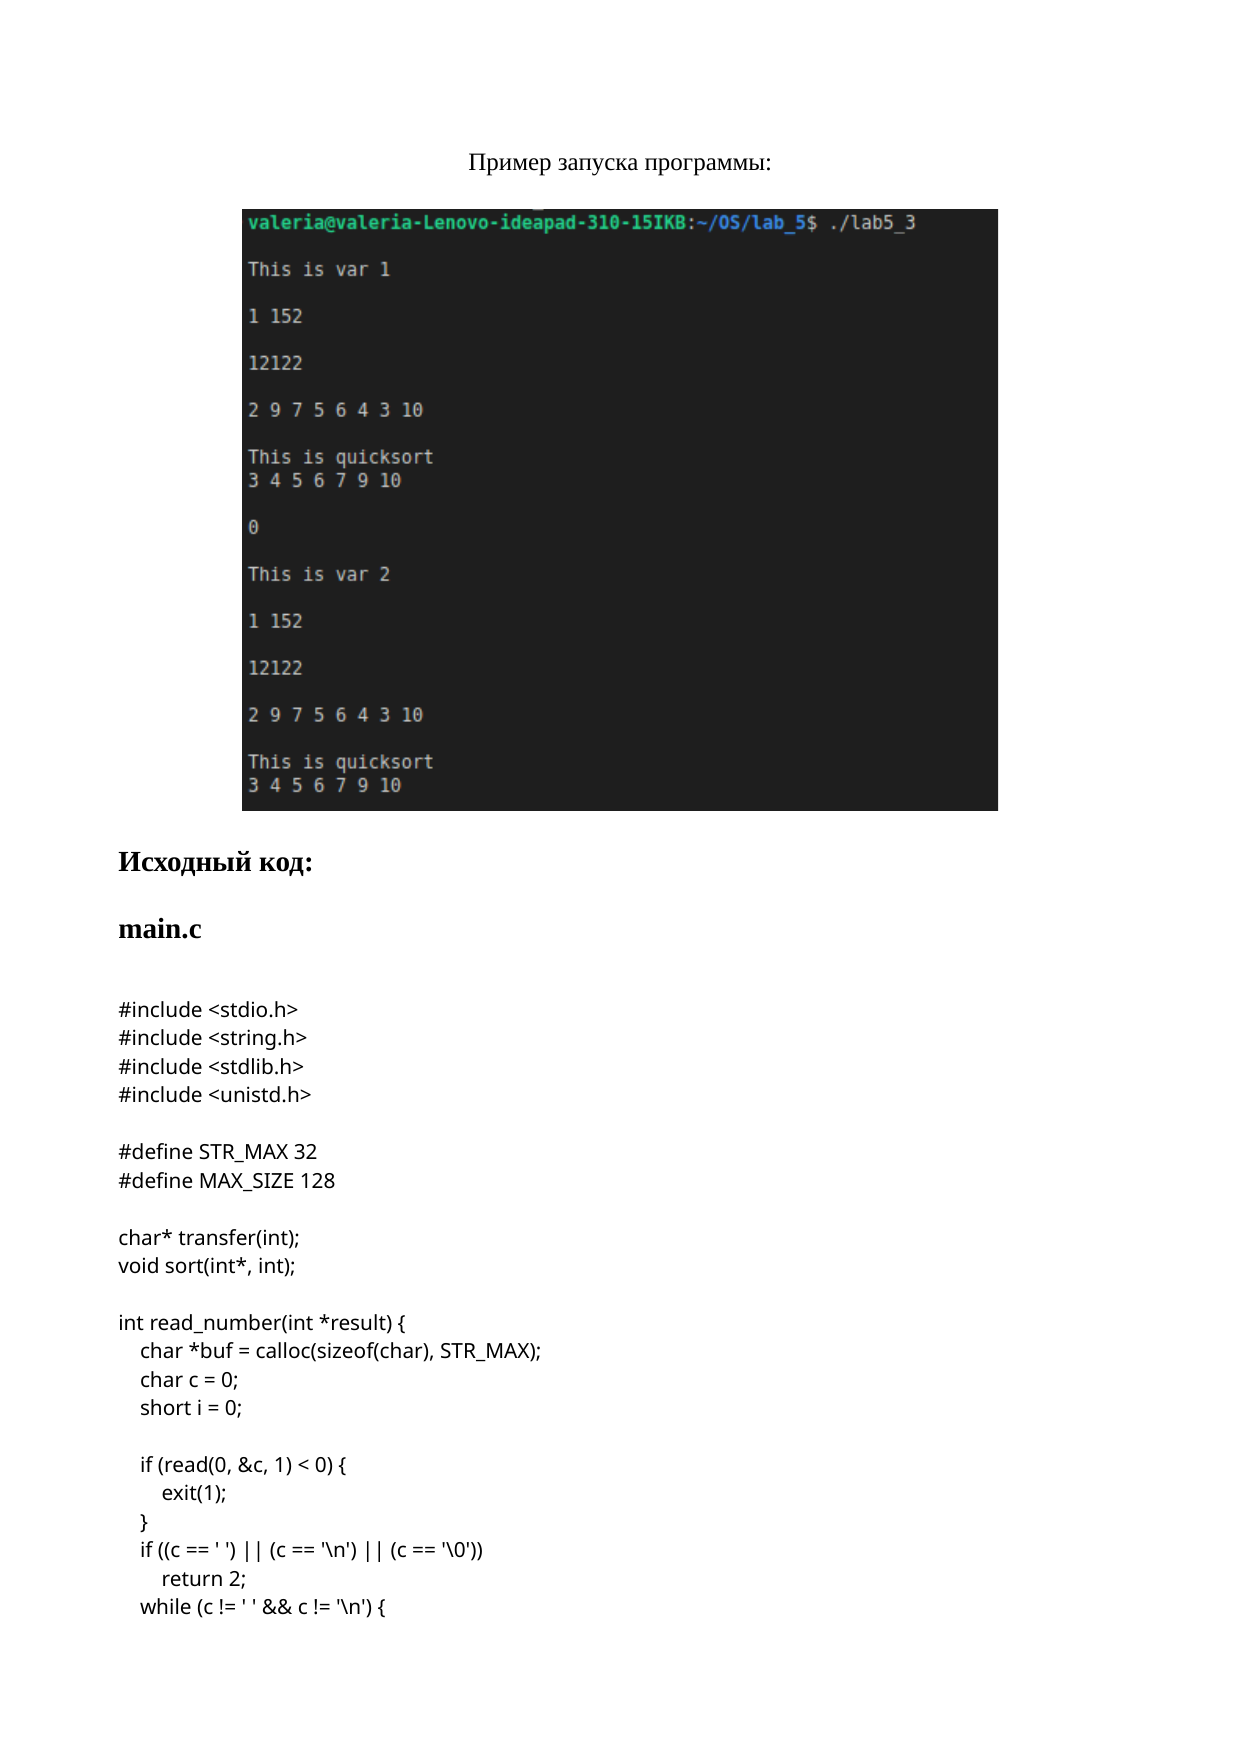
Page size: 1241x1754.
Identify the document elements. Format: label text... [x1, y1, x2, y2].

picture [242, 209, 999, 811]
text main.c [118, 911, 1122, 945]
text } [118, 1507, 1122, 1535]
text char *buf = calloc(sizeof(char), STR_MAX); [118, 1336, 1122, 1365]
text #include <stdio.h> [118, 995, 1122, 1023]
text #define STR_MAX 32 [118, 1137, 1122, 1166]
text #include <string.h> [118, 1023, 1122, 1052]
text while (c != ' ' && c != '\n') { [118, 1592, 1122, 1621]
text void sort(int*, int); [118, 1251, 1122, 1279]
text #define MAX_SIZE 128 [118, 1166, 1122, 1194]
text exit(1); [118, 1478, 1122, 1507]
text #include <unistd.h> [118, 1080, 1122, 1109]
text Исходный код: [118, 844, 1122, 878]
text if (read(0, &c, 1) < 0) { [118, 1450, 1122, 1478]
text Пример запуска программы: [118, 147, 1122, 176]
text int read_number(int *result) { [118, 1308, 1122, 1336]
text short i = 0; [118, 1393, 1122, 1422]
text if ((c == ' ') || (c == '\n') || (c == '\0')) [118, 1535, 1122, 1564]
text char c = 0; [118, 1365, 1122, 1393]
text return 2; [118, 1564, 1122, 1592]
text #include <stdlib.h> [118, 1052, 1122, 1080]
text char* transfer(int); [118, 1223, 1122, 1251]
